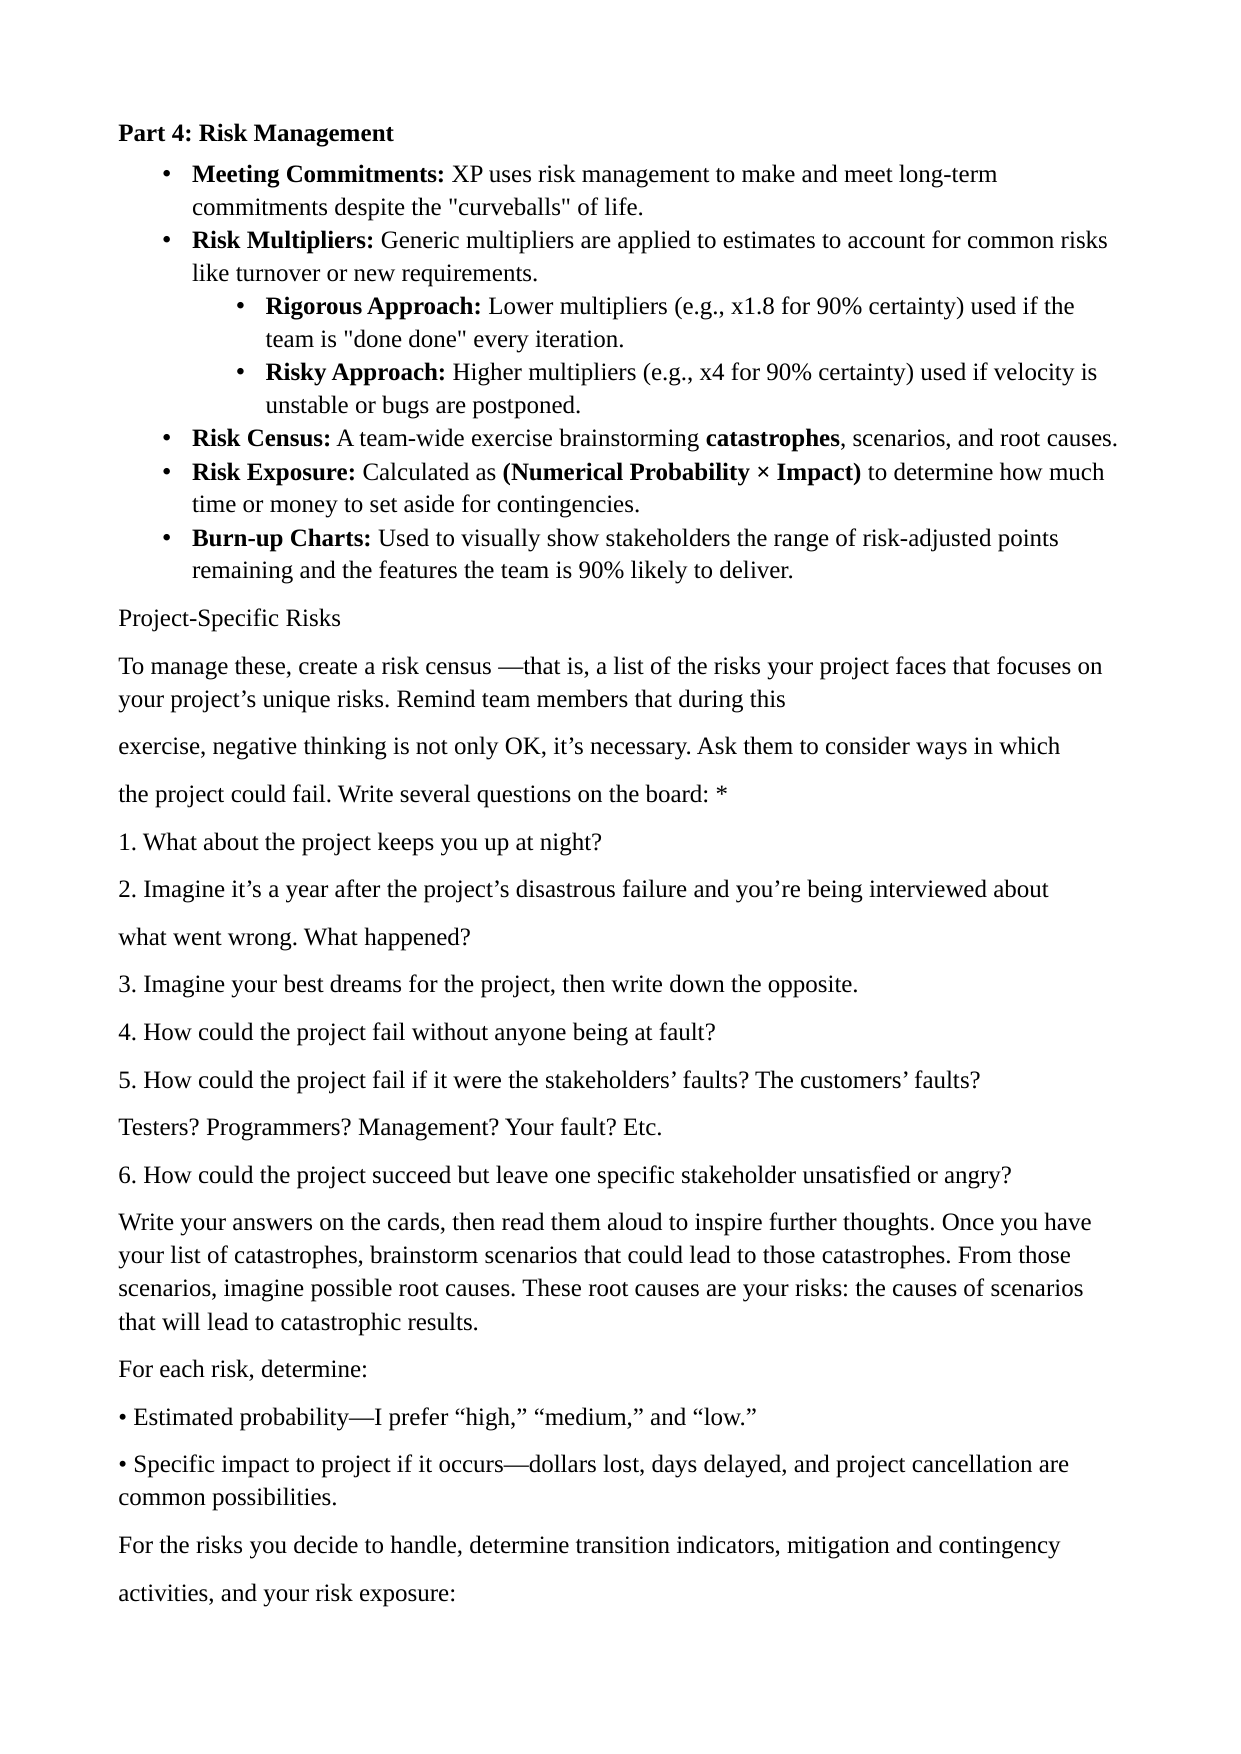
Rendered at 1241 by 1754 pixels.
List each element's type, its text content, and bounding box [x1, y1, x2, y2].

text activities, and your risk exposure: [118, 1578, 1122, 1606]
text To manage these, create a risk census —that is, a list of the risks your project faces that focuses on your project’s unique risks. Remind team members that during this [118, 651, 1122, 713]
subtitle Part 4: Risk Management [118, 118, 1122, 147]
text Write your answers on the cards, then read them aloud to inspire further thoughts. Once you have your list of catastrophes, brainstorm scenarios that could lead to those catastrophes. From those scenarios, imagine possible root causes. These root causes are your risks: the causes of scenarios that will lead to catastrophic results. [118, 1207, 1122, 1335]
list Risk Multipliers: Generic multipliers are applied to estimates to account for common risks like turnover or new requirements. [162, 225, 1122, 287]
list Risk Census: A team-wide exercise brainstorming catastrophes, scenarios, and root causes. [162, 423, 1122, 452]
text 2. Imagine it’s a year after the project’s disastrous failure and you’re being interviewed about [118, 874, 1122, 903]
list Risky Approach: Higher multipliers (e.g., x4 for 90% certainty) used if velocity is unstable or bugs are postponed. [236, 357, 1122, 419]
list Rigorous Approach: Lower multipliers (e.g., x1.8 for 90% certainty) used if the team is "done done" every iteration. [236, 291, 1122, 353]
text Project-Specific Risks [118, 603, 1122, 632]
list Meeting Commitments: XP uses risk management to make and meet long-term commitments despite the "curveballs" of life. [162, 159, 1122, 221]
text 4. How could the project fail without anyone being at fault? [118, 1017, 1122, 1046]
text 6. How could the project succeed but leave one specific stakeholder unsatisfied or angry? [118, 1160, 1122, 1189]
text the project could fail. Write several questions on the board: * [118, 779, 1122, 808]
text exercise, negative thinking is not only OK, it’s necessary. Ask them to consider ways in which [118, 731, 1122, 760]
text Testers? Programmers? Management? Your fault? Etc. [118, 1112, 1122, 1141]
text For the risks you decide to handle, determine transition indicators, mitigation and contingency [118, 1530, 1122, 1559]
list Burn-up Charts: Used to visually show stakeholders the range of risk-adjusted points remaining and the features the team is 90% likely to deliver. [162, 523, 1122, 584]
text what went wrong. What happened? [118, 922, 1122, 951]
text For each risk, determine: [118, 1354, 1122, 1383]
text • Specific impact to project if it occurs—dollars lost, days delayed, and project cancellation are common possibilities. [118, 1449, 1122, 1511]
text 1. What about the project keeps you up at night? [118, 827, 1122, 855]
text 5. How could the project fail if it were the stakeholders’ faults? The customers’ faults? [118, 1065, 1122, 1093]
text 3. Imagine your best dreams for the project, then write down the opposite. [118, 969, 1122, 998]
text • Estimated probability—I prefer “high,” “medium,” and “low.” [118, 1402, 1122, 1431]
list Risk Exposure: Calculated as (Numerical Probability × Impact) to determine how much time or money to set aside for contingencies. [162, 457, 1122, 518]
